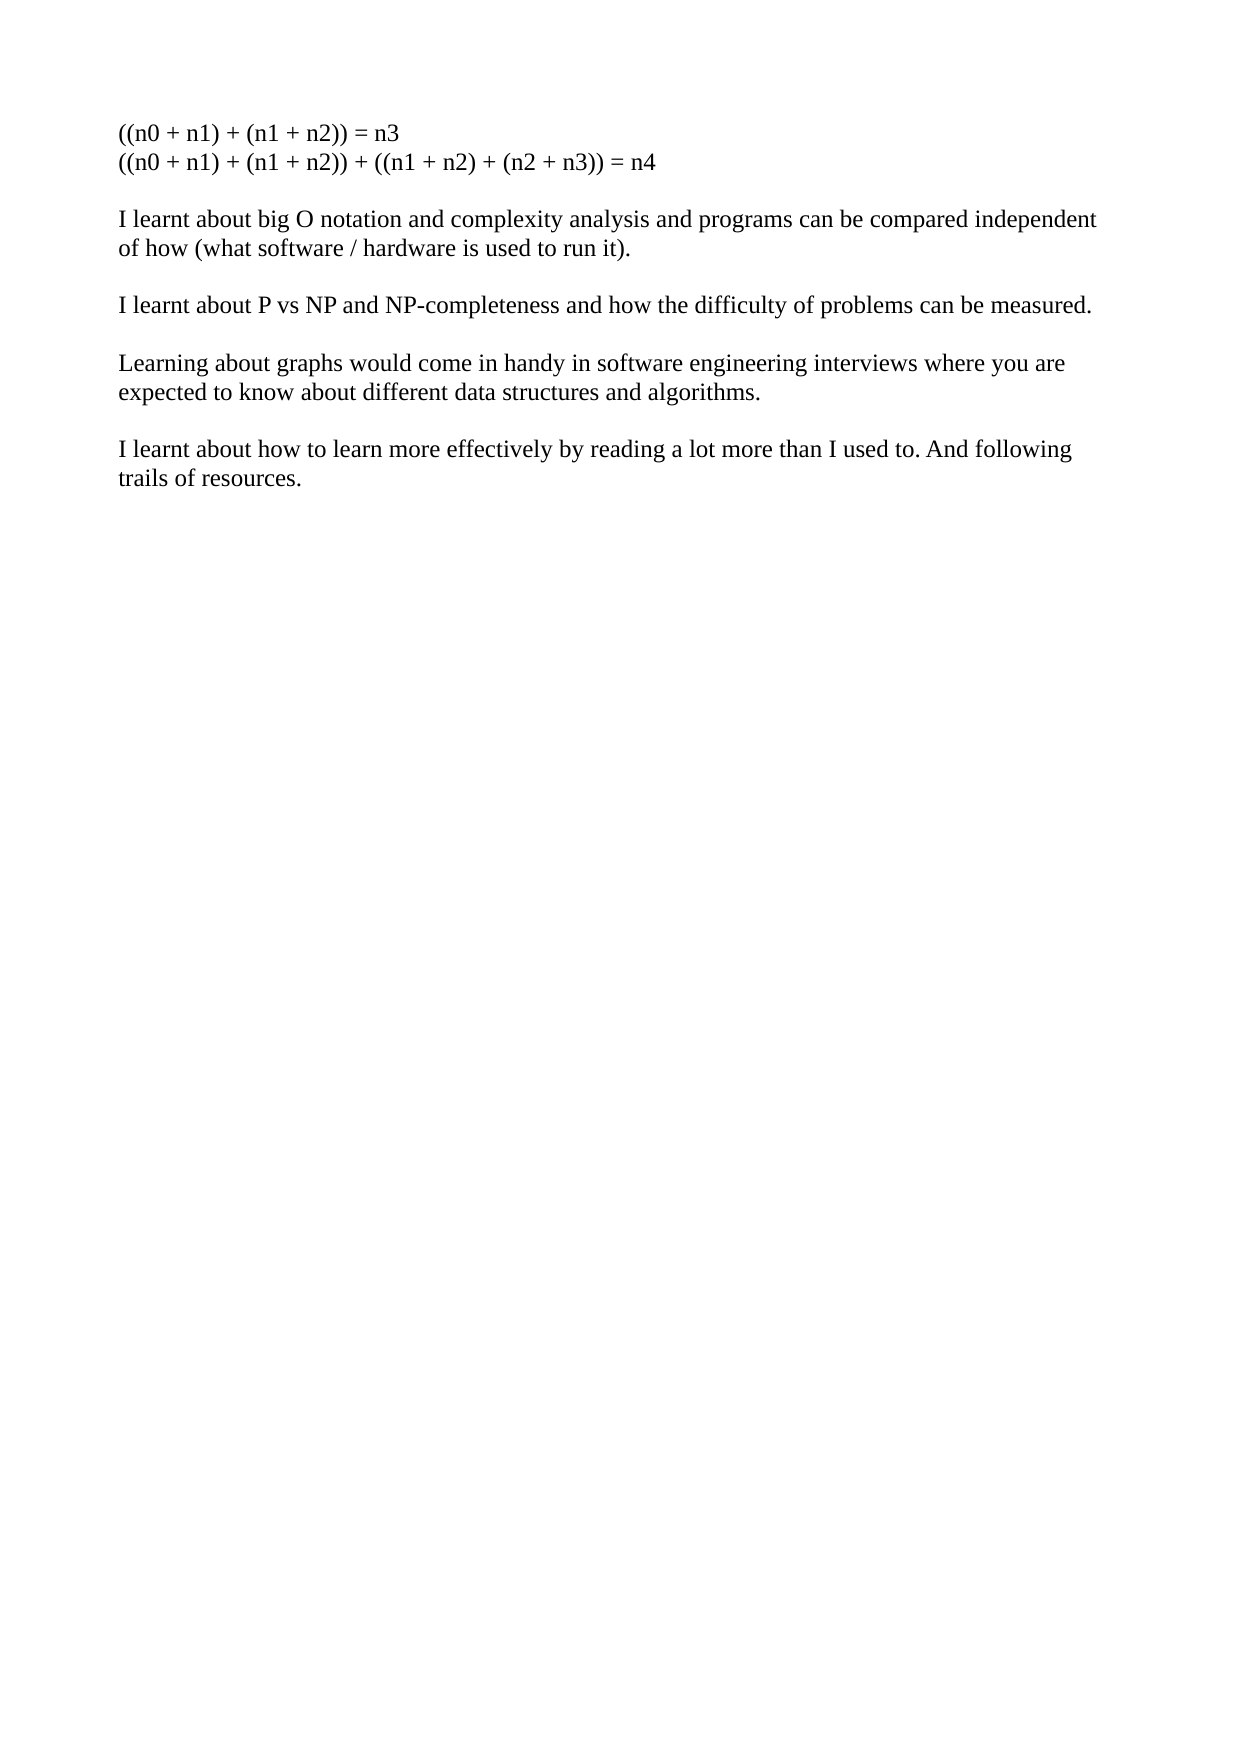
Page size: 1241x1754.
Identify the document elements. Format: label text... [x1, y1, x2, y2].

text I learnt about how to learn more effectively by reading a lot more than I used to. And following trails of resources. [118, 434, 1122, 492]
text Learning about graphs would come in handy in software engineering interviews where you are expected to know about different data structures and algorithms. [118, 348, 1122, 406]
text ((n0 + n1) + (n1 + n2)) = n3 [118, 118, 1122, 147]
text ((n0 + n1) + (n1 + n2)) + ((n1 + n2) + (n2 + n3)) = n4 [118, 147, 1122, 176]
text I learnt about P vs NP and NP-completeness and how the difficulty of problems can be measured. [118, 291, 1122, 319]
text I learnt about big O notation and complexity analysis and programs can be compared independent of how (what software / hardware is used to run it). [118, 204, 1122, 262]
